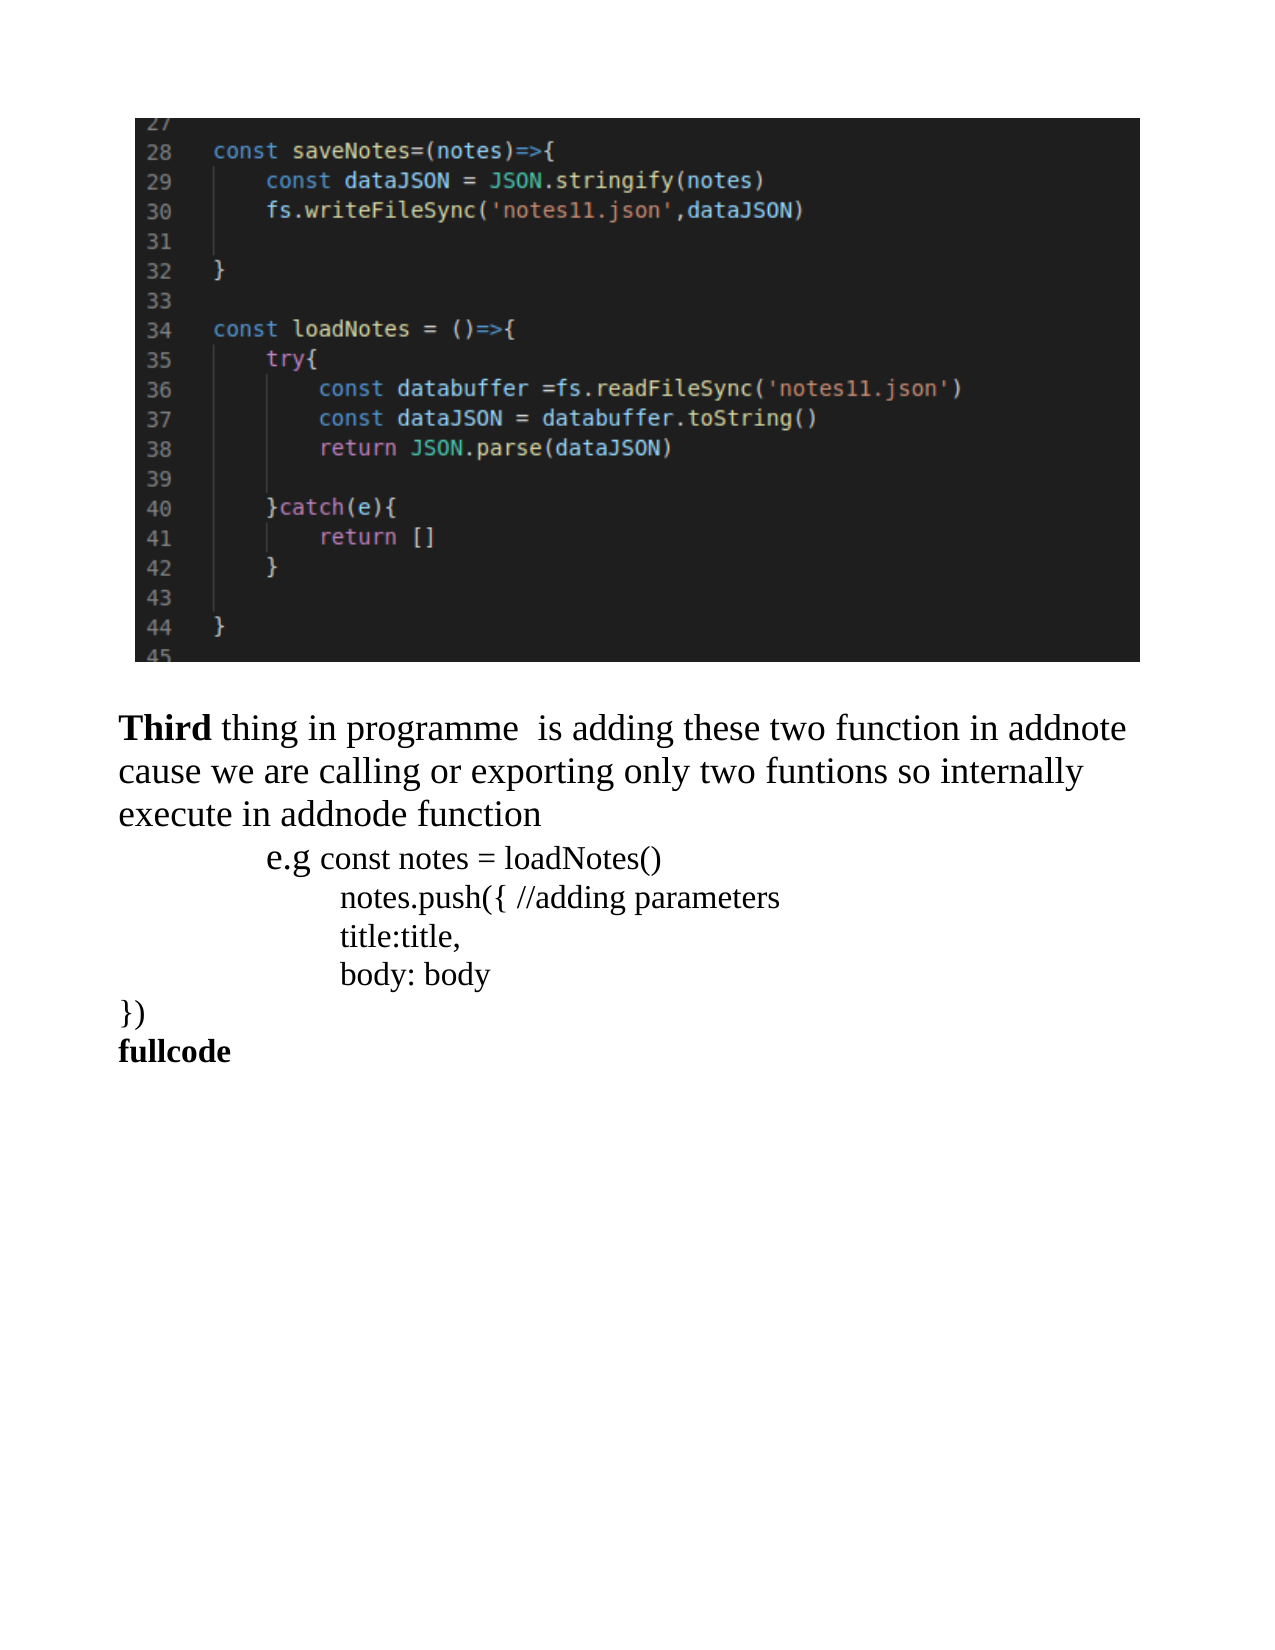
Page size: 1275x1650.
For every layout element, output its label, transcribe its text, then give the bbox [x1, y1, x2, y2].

text Third thing in programme is adding these two function in addnote cause we are calling or exporting only two funtions so internally execute in addnode function [118, 705, 1157, 834]
text title:title, [118, 916, 1157, 954]
text body: body [118, 954, 1157, 992]
picture [135, 118, 1140, 662]
text fullcode [118, 1031, 1157, 1069]
text }) [118, 992, 1157, 1031]
text e.g const notes = loadNotes() [118, 834, 1157, 877]
text notes.push({ //adding parameters [118, 877, 1157, 916]
